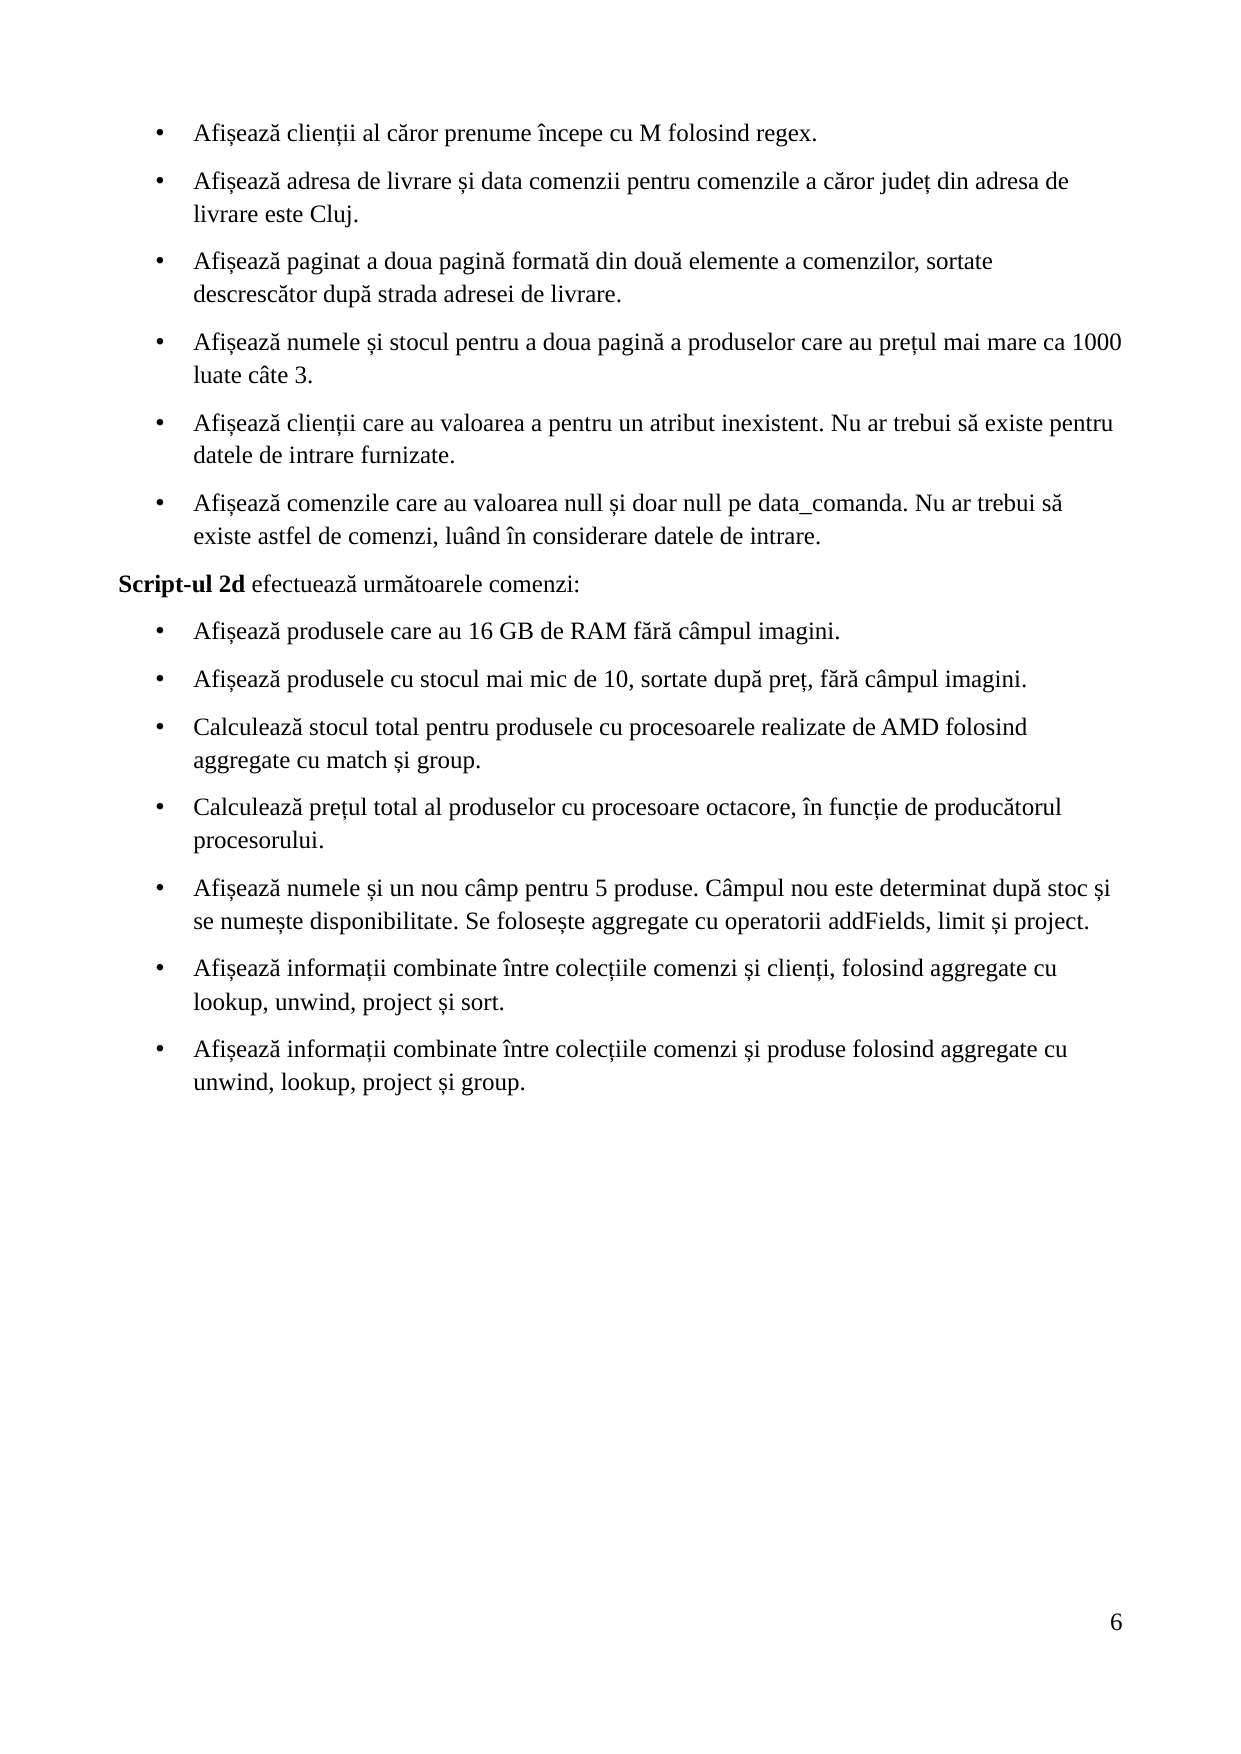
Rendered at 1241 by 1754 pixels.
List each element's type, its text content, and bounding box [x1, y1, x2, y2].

list Afișează produsele care au 16 GB de RAM fără câmpul imagini. [156, 616, 1122, 645]
list Afișează informații combinate între colecțiile comenzi și produse folosind aggregate cu unwind, lookup, project și group. [156, 1034, 1122, 1096]
list Afișează adresa de livrare și data comenzii pentru comenzile a căror județ din adresa de livrare este Cluj. [156, 166, 1122, 227]
list Afișează clienții care au valoarea a pentru un atribut inexistent. Nu ar trebui să existe pentru datele de intrare furnizate. [156, 408, 1122, 469]
list Calculează stocul total pentru produsele cu procesoarele realizate de AMD folosind aggregate cu match și group. [156, 712, 1122, 773]
list Afișează numele și stocul pentru a doua pagină a produselor care au prețul mai mare ca 1000 luate câte 3. [156, 327, 1122, 389]
list Afișează paginat a doua pagină formată din două elemente a comenzilor, sortate descrescător după strada adresei de livrare. [156, 246, 1122, 308]
list Calculează prețul total al produselor cu procesoare octacore, în funcție de producătorul procesorului. [156, 792, 1122, 854]
list Afișează numele și un nou câmp pentru 5 produse. Câmpul nou este determinat după stoc și se numește disponibilitate. Se folosește aggregate cu operatorii addFields, limit și project. [156, 873, 1122, 935]
text Script-ul 2d efectuează următoarele comenzi: [118, 569, 1122, 598]
list Afișează comenzile care au valoarea null și doar null pe data_comanda. Nu ar trebui să existe astfel de comenzi, luând în considerare datele de intrare. [156, 488, 1122, 550]
list Afișează clienții al căror prenume începe cu M folosind regex. [156, 118, 1122, 147]
list Afișează informații combinate între colecțiile comenzi și clienți, folosind aggregate cu lookup, unwind, project și sort. [156, 953, 1122, 1015]
list Afișează produsele cu stocul mai mic de 10, sortate după preț, fără câmpul imagini. [156, 664, 1122, 693]
